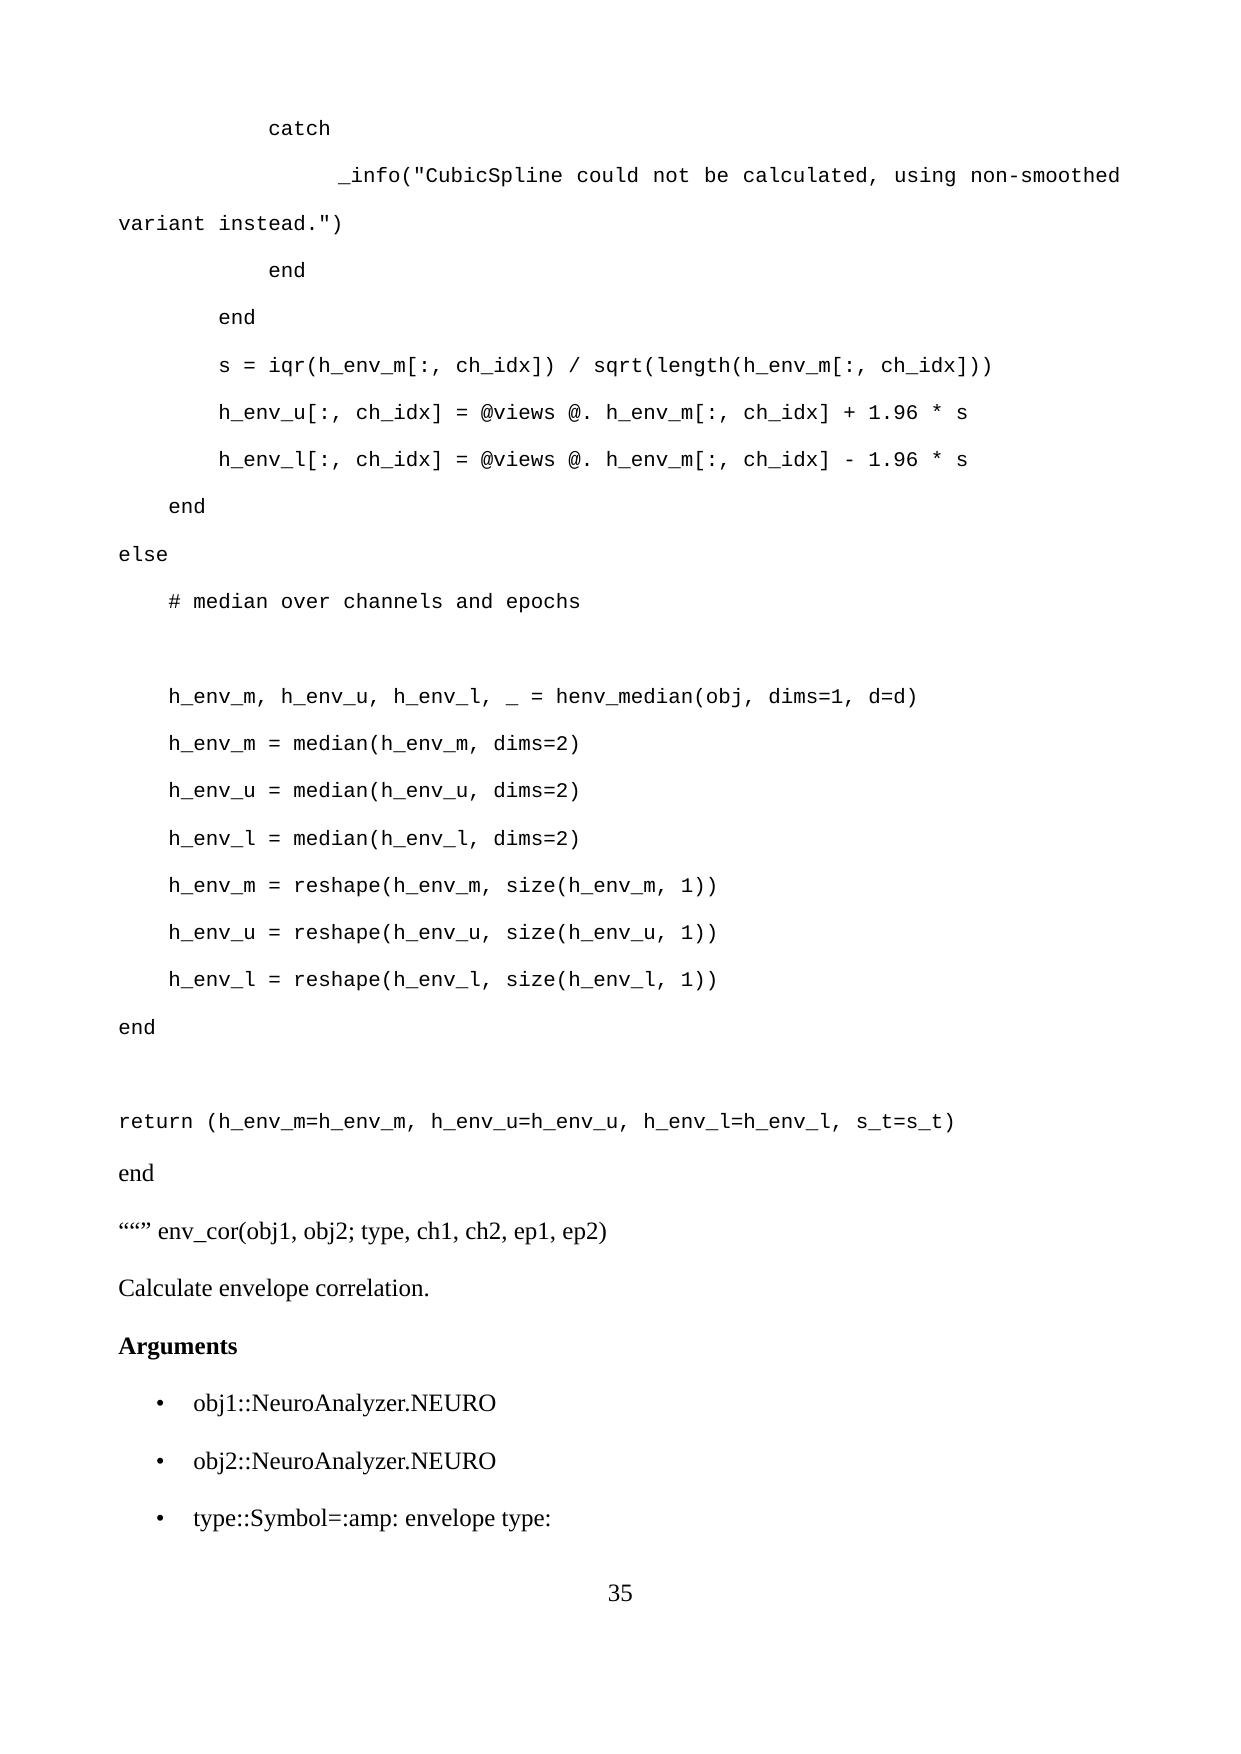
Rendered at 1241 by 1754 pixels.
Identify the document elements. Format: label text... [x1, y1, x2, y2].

text h_env_u = median(h_env_u, dims=2) [118, 780, 1122, 804]
text end [118, 1017, 1122, 1040]
text end [118, 1158, 1122, 1187]
text return (h_env_m=h_env_m, h_env_u=h_env_u, h_env_l=h_env_l, s_t=s_t) [118, 1111, 1122, 1135]
text h_env_l = reshape(h_env_l, size(h_env_l, 1)) [118, 969, 1122, 993]
text h_env_l = median(h_env_l, dims=2) [118, 827, 1122, 851]
list type::Symbol=:amp: envelope type: [156, 1503, 1122, 1532]
text end [118, 307, 1122, 331]
list obj1::NeuroAnalyzer.NEURO [156, 1388, 1122, 1417]
text h_env_u = reshape(h_env_u, size(h_env_u, 1)) [118, 922, 1122, 946]
text ““” env_cor(obj1, obj2; type, ch1, ch2, ep1, ep2) [118, 1216, 1122, 1245]
text # median over channels and epochs [118, 591, 1122, 615]
text end [118, 496, 1122, 520]
text Calculate envelope correlation. [118, 1273, 1122, 1302]
text else [118, 544, 1122, 567]
list obj2::NeuroAnalyzer.NEURO [156, 1446, 1122, 1475]
text _info("CubicSpline could not be calculated, using non-smoothed variant instead.") [118, 165, 1122, 236]
subtitle Arguments [118, 1331, 1122, 1360]
text s = iqr(h_env_m[:, ch_idx]) / sqrt(length(h_env_m[:, ch_idx])) [118, 354, 1122, 378]
text h_env_l[:, ch_idx] = @views @. h_env_m[:, ch_idx] - 1.96 * s [118, 449, 1122, 473]
text h_env_m = median(h_env_m, dims=2) [118, 733, 1122, 757]
text end [118, 260, 1122, 284]
text catch [118, 118, 1122, 142]
text h_env_m = reshape(h_env_m, size(h_env_m, 1)) [118, 875, 1122, 898]
text h_env_m, h_env_u, h_env_l, _ = henv_median(obj, dims=1, d=d) [118, 686, 1122, 709]
text h_env_u[:, ch_idx] = @views @. h_env_m[:, ch_idx] + 1.96 * s [118, 402, 1122, 426]
